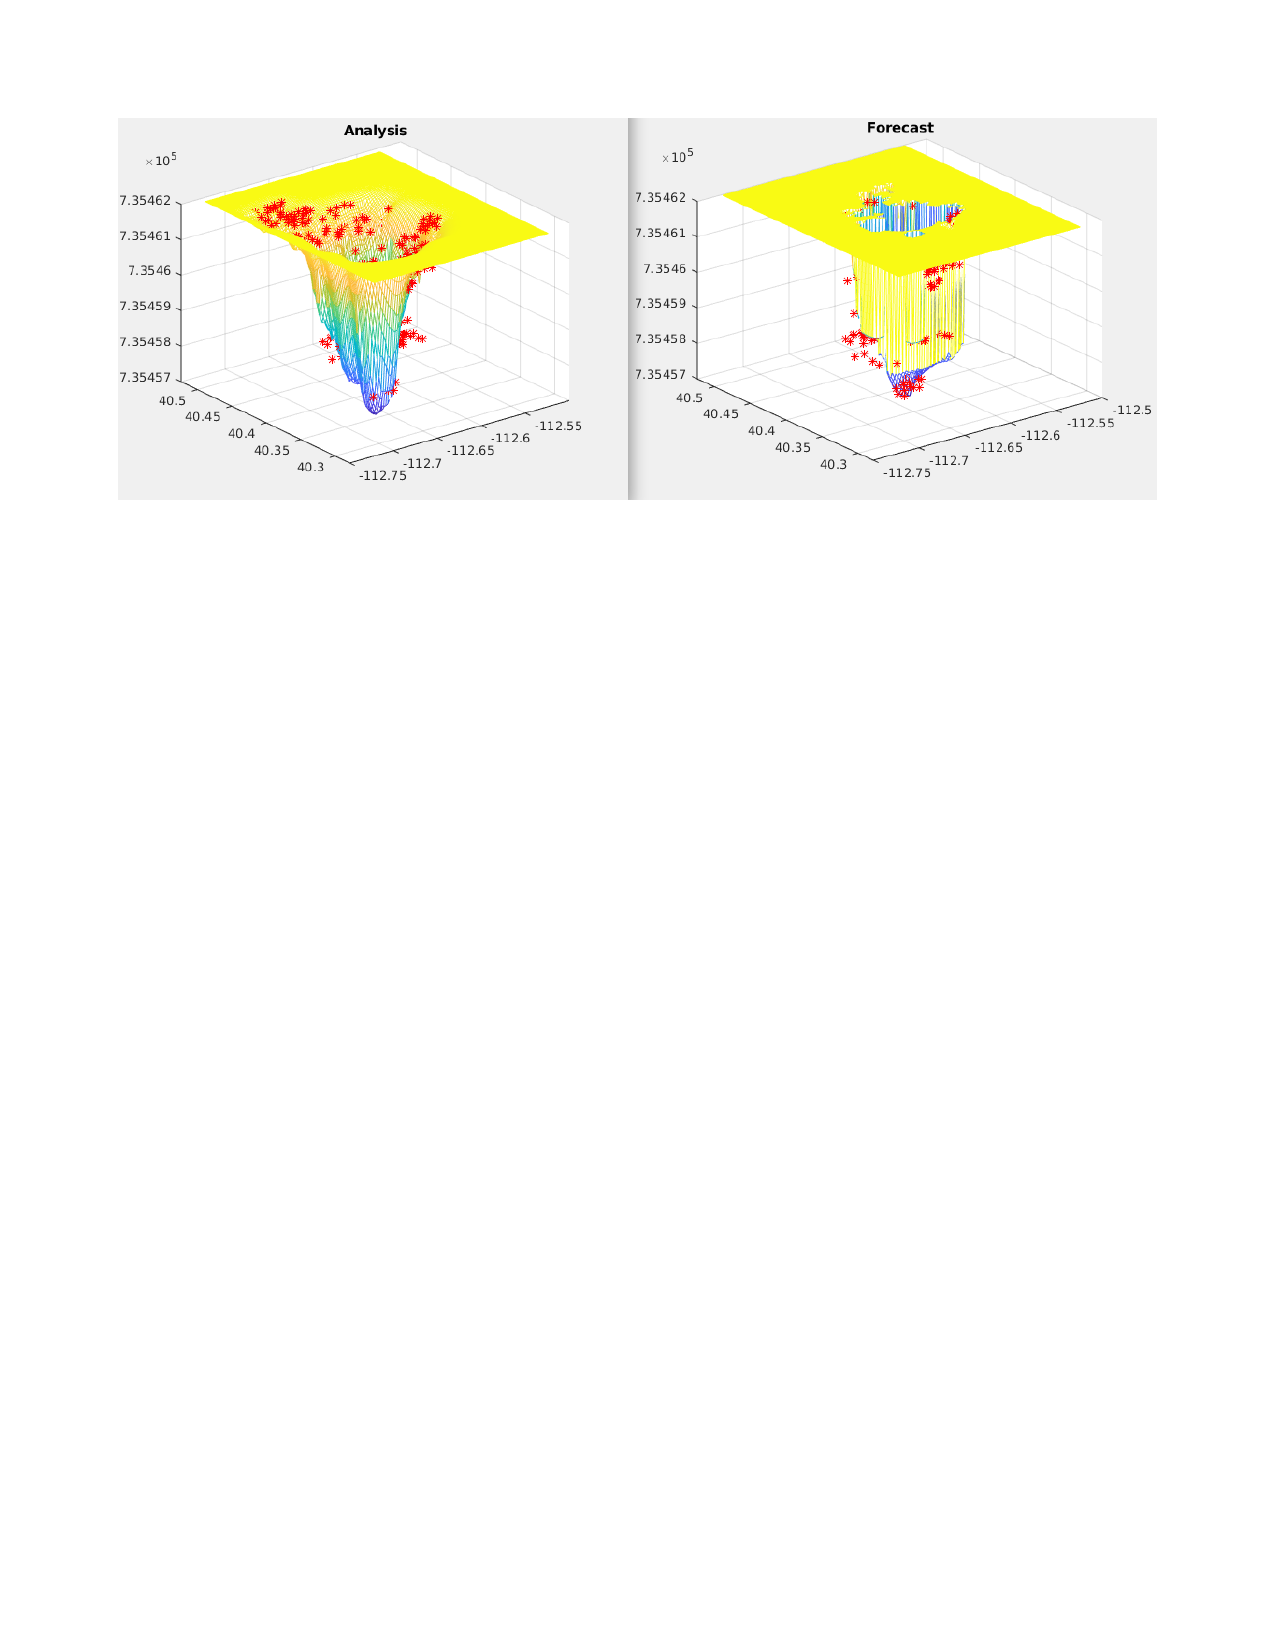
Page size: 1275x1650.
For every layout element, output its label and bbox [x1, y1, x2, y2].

picture [118, 118, 1157, 500]
